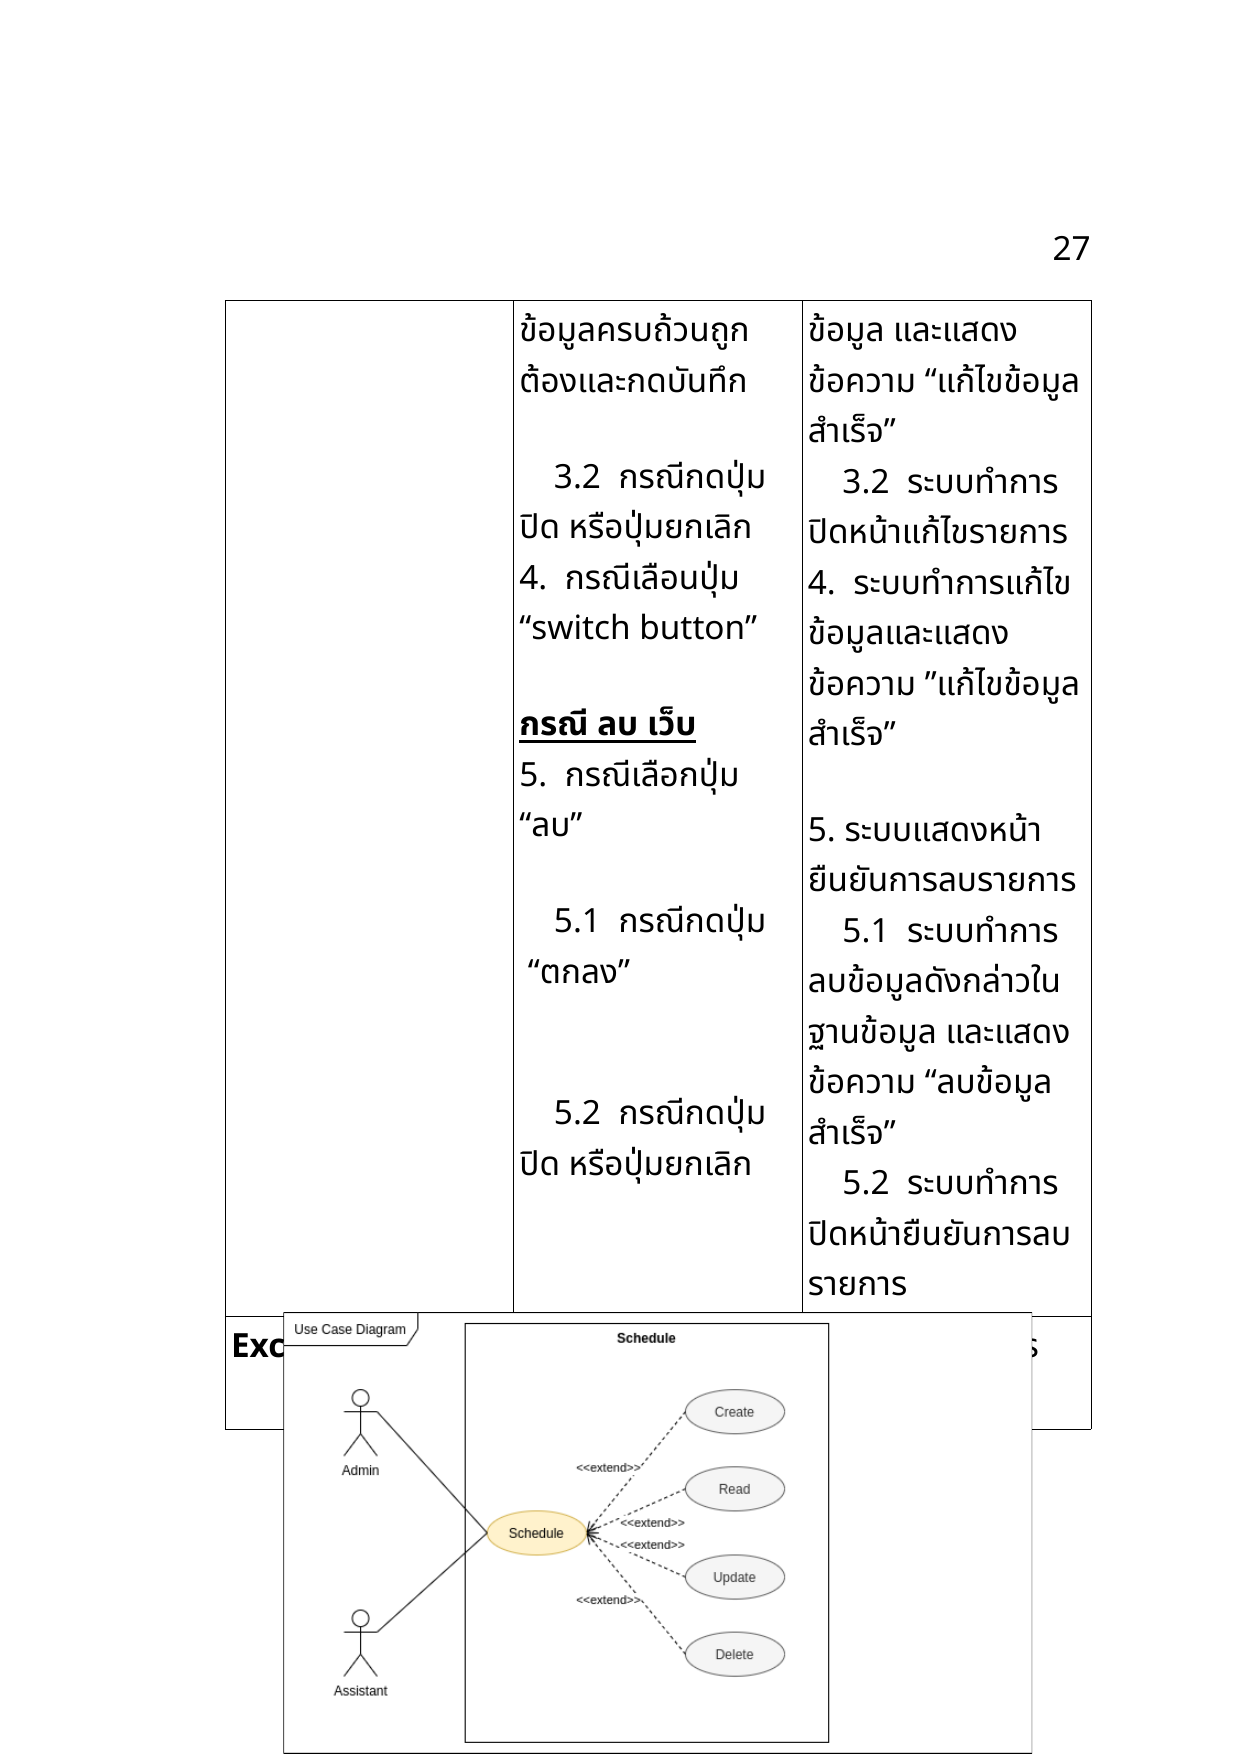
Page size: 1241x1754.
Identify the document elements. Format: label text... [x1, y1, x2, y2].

table_cell ข้อมูล และแสดงข้อความ “แก้ไขข้อมูลสำเร็จ” 3.2 ระบบทำการปิดหน้าแก้ไขรายการ 4. ระบบทำการแก้ไขข้อมูลและแสดงข้อความ ”แก้ไขข้อมูลสำเร็จ” 5. ระบบแสดงหน้ายืนยันการลบรายการ 5.1 ระบบทำการลบข้อมูลดังกล่าวในฐานข้อมูล และแสดงข้อความ “ลบข้อมูลสำเร็จ” 5.2 ระบบทำการปิดหน้ายืนยันการลบรายการ [803, 301, 1091, 1316]
table_cell เมื่อกรอกข้อมูลไม่ถูกต้อง ระบบจะทำการแจ้งเตือนข้อความให้ทราบ [1033, 1317, 1091, 1429]
table_cell ข้อมูลครบถ้วนถูกต้องและกดบันทึก 3.2 กรณีกดปุ่มปิด หรือปุ่มยกเลิก 4. กรณีเลือนปุ่ม “switch button” กรณี ลบ เว็บ 5. กรณีเลือกปุ่ม “ลบ” 5.1 กรณีกดปุ่ม “ตกลง” 5.2 กรณีกดปุ่มปิด หรือปุ่มยกเลิก [514, 301, 802, 1312]
table_cell Exceptions [226, 1317, 283, 1429]
table_cell [226, 301, 513, 1316]
picture [283, 1312, 1033, 1754]
